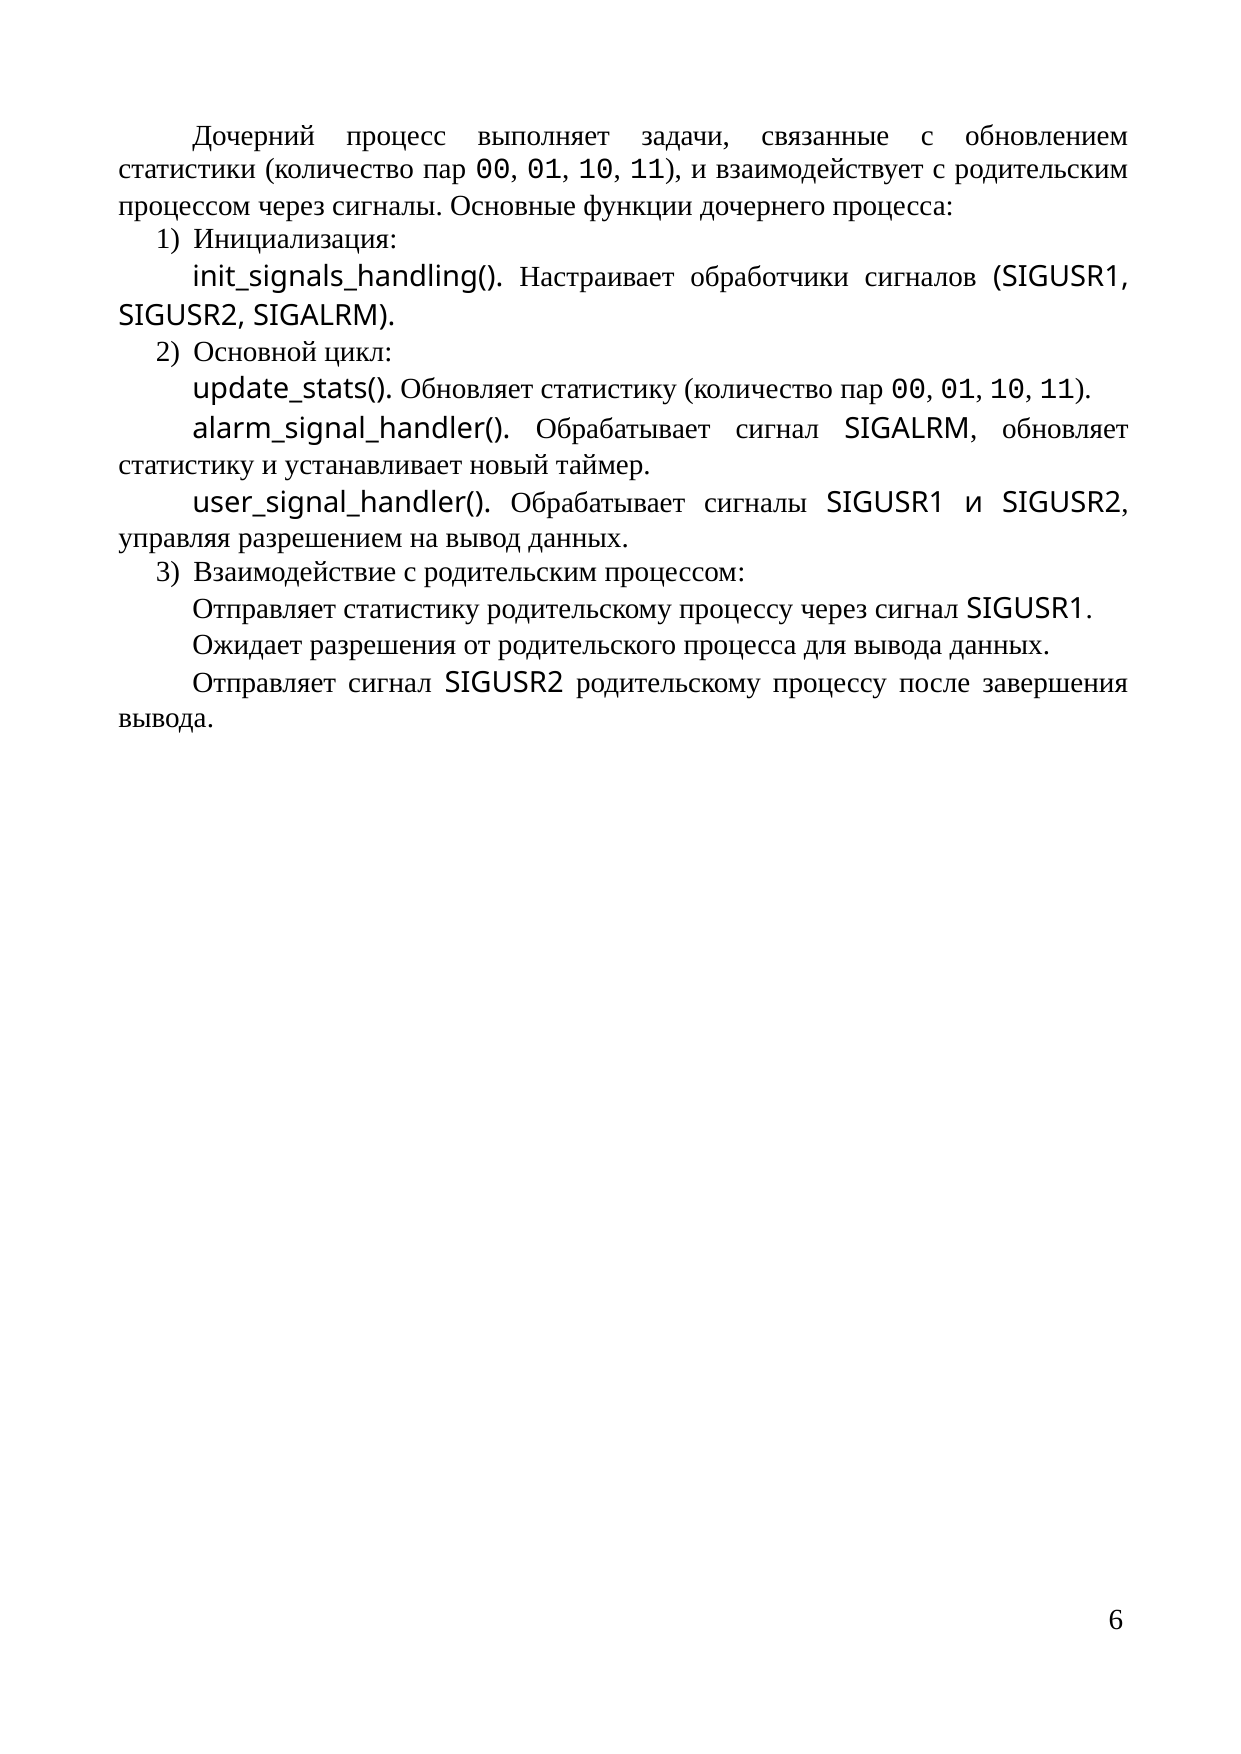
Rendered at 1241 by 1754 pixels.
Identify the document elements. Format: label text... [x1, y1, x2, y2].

text Ожидает разрешения от родительского процесса для вывода данных. [118, 627, 1128, 661]
list Взаимодействие с родительским процессом: [156, 554, 1128, 588]
text user_signal_handler(). Обрабатывает сигналы SIGUSR1 и SIGUSR2, управляя разрешением на вывод данных. [118, 481, 1128, 554]
text alarm_signal_handler(). Обрабатывает сигнал SIGALRM, обновляет статистику и устанавливает новый таймер. [118, 408, 1128, 481]
text Отправляет статистику родительскому процессу через сигнал SIGUSR1. [118, 588, 1128, 627]
text Отправляет сигнал SIGUSR2 родительскому процессу после завершения вывода. [118, 661, 1128, 734]
list Инициализация: [156, 221, 1128, 255]
text update_stats(). Обновляет статистику (количество пар 00, 01, 10, 11). [118, 368, 1128, 408]
list Основной цикл: [156, 334, 1128, 368]
text init_signals_handling(). Настраивает обработчики сигналов (SIGUSR1, SIGUSR2, SIGALRM). [118, 255, 1128, 334]
text Дочерний процесс выполняет задачи, связанные с обновлением статистики (количество пар 00, 01, 10, 11), и взаимодействует с родительским процессом через сигналы. Основные функции дочернего процесса: [118, 118, 1128, 221]
